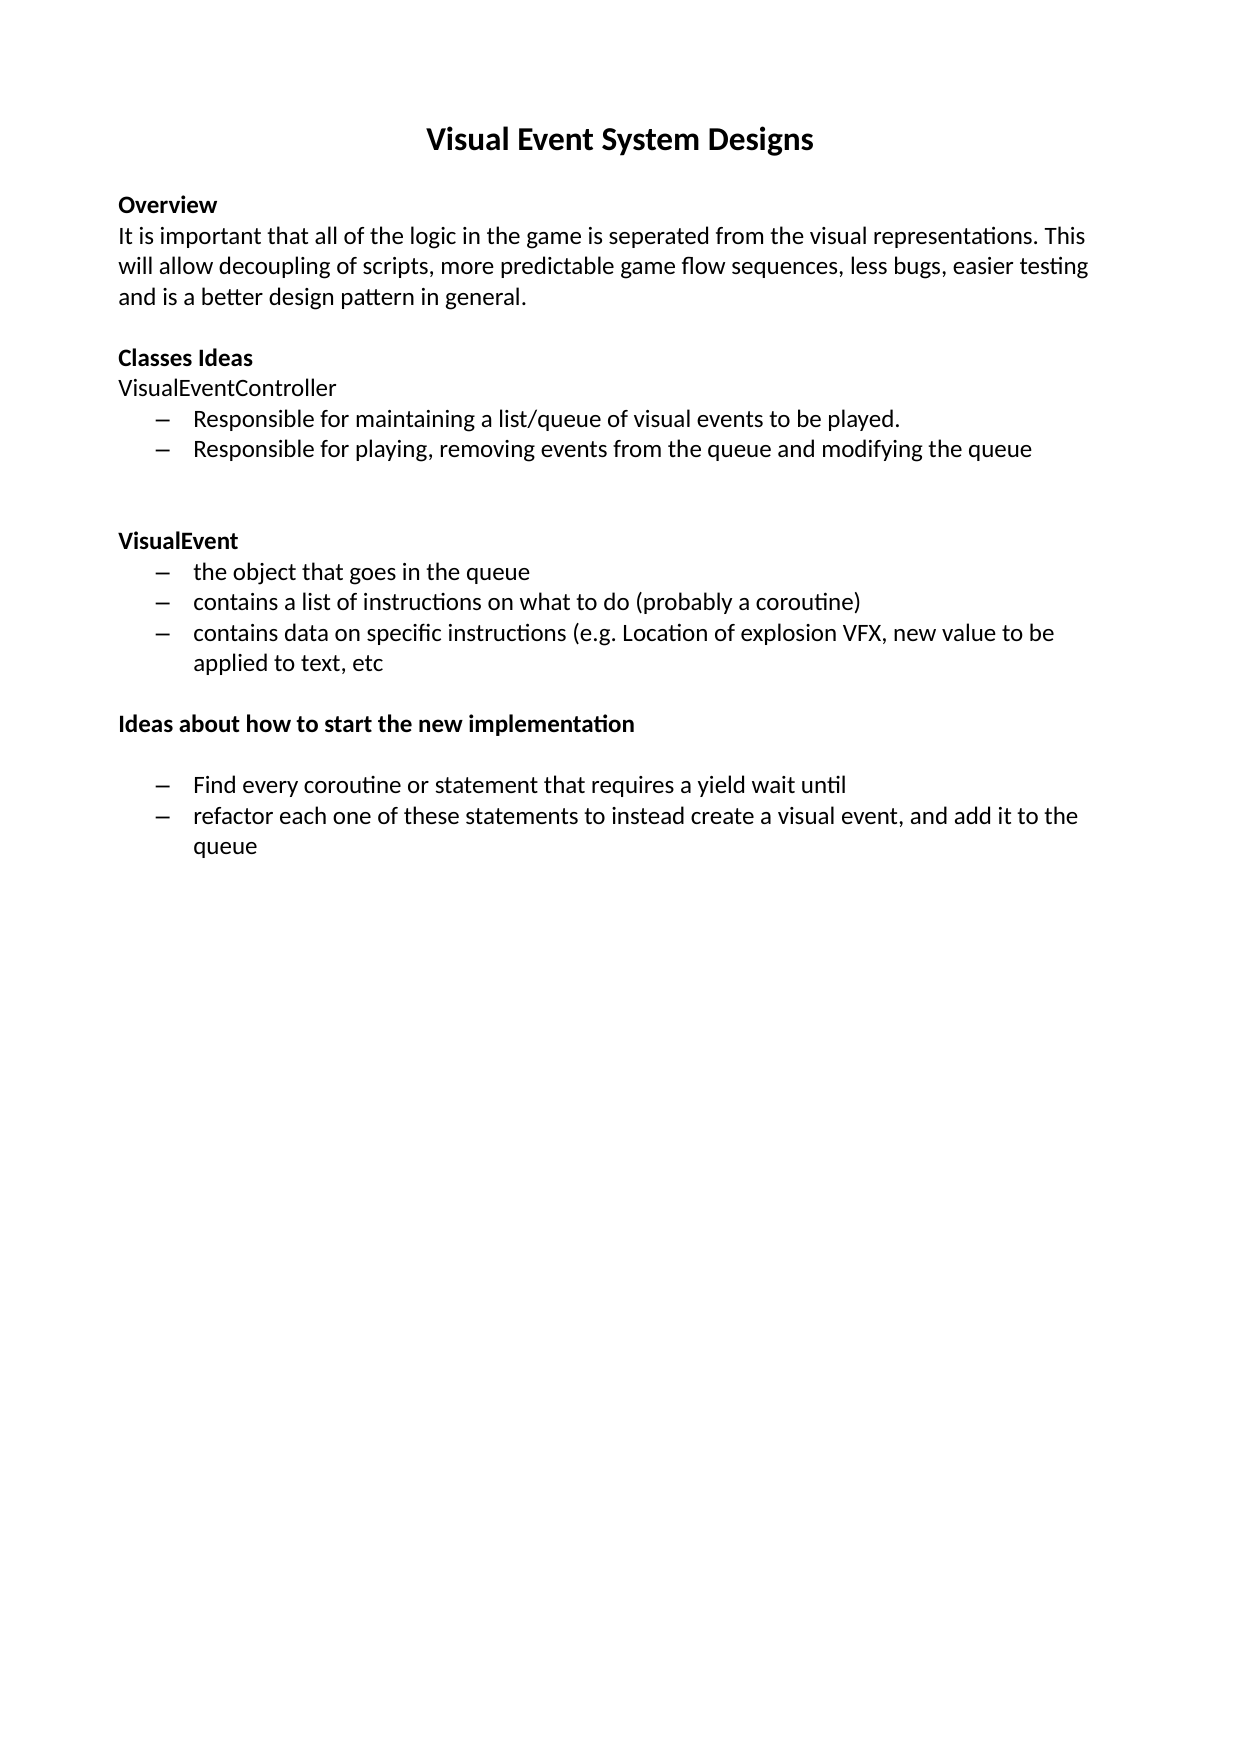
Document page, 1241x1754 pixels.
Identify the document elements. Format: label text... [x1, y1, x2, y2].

list Find every coroutine or statement that requires a yield wait until [156, 769, 1122, 800]
text Ideas about how to start the new implementation [118, 708, 1122, 739]
list Responsible for playing, removing events from the queue and modifying the queue [156, 433, 1122, 464]
list refactor each one of these statements to instead create a visual event, and add it to the queue [156, 800, 1122, 861]
text Overview [118, 189, 1122, 220]
list contains data on specific instructions (e.g. Location of explosion VFX, new value to be applied to text, etc [156, 617, 1122, 678]
list Responsible for maintaining a list/queue of visual events to be played. [156, 403, 1122, 433]
list the object that goes in the queue [156, 556, 1122, 586]
text Visual Event System Designs [118, 118, 1122, 159]
text It is important that all of the logic in the game is seperated from the visual representations. This will allow decoupling of scripts, more predictable game flow sequences, less bugs, easier testing and is a better design pattern in general. [118, 220, 1122, 311]
list contains a list of instructions on what to do (probably a coroutine) [156, 586, 1122, 617]
text Classes Ideas [118, 342, 1122, 372]
text VisualEventController [118, 372, 1122, 403]
text VisualEvent [118, 525, 1122, 556]
